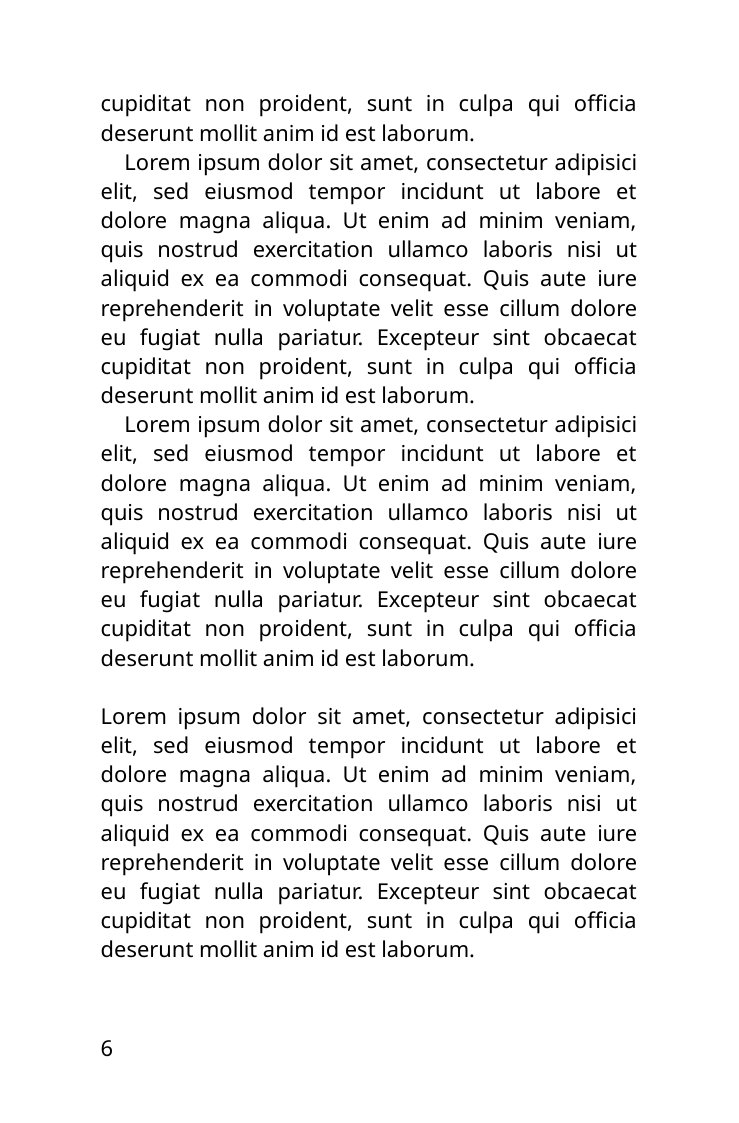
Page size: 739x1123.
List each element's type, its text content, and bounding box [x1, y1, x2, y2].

text Lorem ipsum dolor sit amet, consectetur adipisici elit, sed eiusmod tempor incidunt ut labore et dolore magna aliqua. Ut enim ad minim veniam, quis nostrud exercitation ullamco laboris nisi ut aliquid ex ea commodi consequat. Quis aute iure reprehenderit in voluptate velit esse cillum dolore eu fugiat nulla pariatur. Excepteur sint obcaecat cupiditat non proident, sunt in culpa qui officia deserunt mollit anim id est laborum. [100, 147, 638, 409]
text Lorem ipsum dolor sit amet, consectetur adipisici elit, sed eiusmod tempor incidunt ut labore et dolore magna aliqua. Ut enim ad minim veniam, quis nostrud exercitation ullamco laboris nisi ut aliquid ex ea commodi consequat. Quis aute iure reprehenderit in voluptate velit esse cillum dolore eu fugiat nulla pariatur. Excepteur sint obcaecat cupiditat non proident, sunt in culpa qui officia deserunt mollit anim id est laborum. [100, 409, 638, 672]
text Lorem ipsum dolor sit amet, consectetur adipisici elit, sed eiusmod tempor incidunt ut labore et dolore magna aliqua. Ut enim ad minim veniam, quis nostrud exercitation ullamco laboris nisi ut aliquid ex ea commodi consequat. Quis aute iure reprehenderit in voluptate velit esse cillum dolore eu fugiat nulla pariatur. Excepteur sint obcaecat cupiditat non proident, sunt in culpa qui officia deserunt mollit anim id est laborum. [100, 701, 638, 963]
text cupiditat non proident, sunt in culpa qui officia deserunt mollit anim id est laborum. [100, 88, 638, 147]
